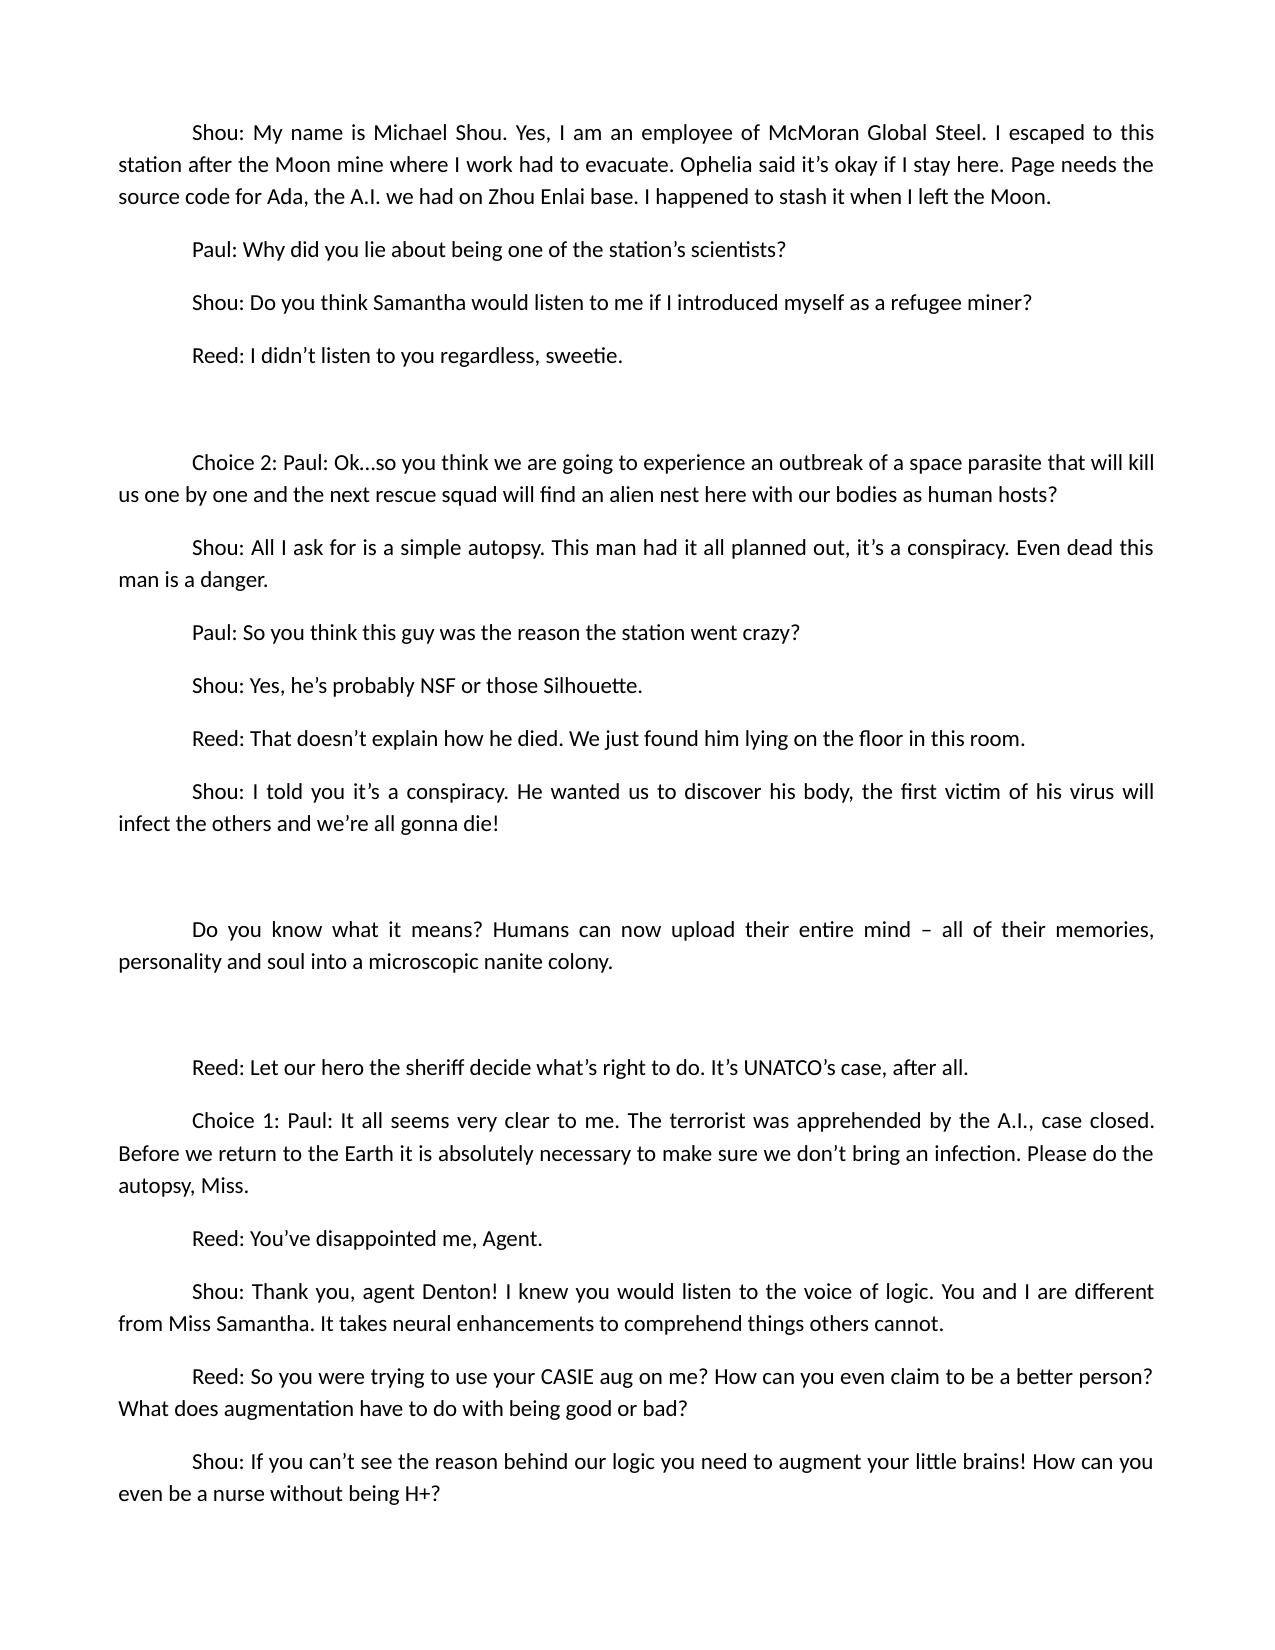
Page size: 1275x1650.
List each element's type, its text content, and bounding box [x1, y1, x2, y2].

text Paul: Why did you lie about being one of the station’s scientists? [118, 236, 1157, 263]
text Reed: You’ve disappointed me, Agent. [118, 1224, 1157, 1252]
text Shou: My name is Michael Shou. Yes, I am an employee of McMoran Global Steel. I escaped to this station after the Moon mine where I work had to evacuate. Ophelia said it’s okay if I stay here. Page needs the source code for Ada, the A.I. we had on Zhou Enlai base. I happened to stash it when I left the Moon. [118, 118, 1157, 211]
text Choice 1: Paul: It all seems very clear to me. The terrorist was apprehended by the A.I., case closed. Before we return to the Earth it is absolutely necessary to make sure we don’t bring an infection. Please do the autopsy, Miss. [118, 1107, 1157, 1199]
text Shou: All I ask for is a simple autopsy. This man had it all planned out, it’s a conspiracy. Even dead this man is a danger. [118, 533, 1157, 593]
text Shou: Yes, he’s probably NSF or those Silhouette. [118, 671, 1157, 699]
text Shou: I told you it’s a conspiracy. He wanted us to discover his body, the first victim of his virus will infect the others and we’re all gonna die! [118, 777, 1157, 837]
text Shou: Thank you, agent Denton! I knew you would listen to the voice of logic. You and I are different from Miss Samantha. It takes neural enhancements to comprehend things others cannot. [118, 1277, 1157, 1337]
text Shou: If you can’t see the reason behind our logic you need to augment your little brains! How can you even be a nurse without being H+? [118, 1447, 1157, 1508]
text Reed: Let our hero the sheriff decide what’s right to do. It’s UNATCO’s case, after all. [118, 1053, 1157, 1082]
text Reed: That doesn’t explain how he died. We just found him lying on the floor in this room. [118, 724, 1157, 752]
text Reed: So you were trying to use your CASIE aug on me? How can you even claim to be a better person? What does augmentation have to do with being good or bad? [118, 1362, 1157, 1422]
text Paul: So you think this guy was the reason the station went crazy? [118, 618, 1157, 646]
text Do you know what it means? Humans can now upload their entire mind – all of their memories, personality and soul into a microscopic nanite colony. [118, 915, 1157, 976]
text Shou: Do you think Samantha would listen to me if I introduced myself as a refugee miner? [118, 288, 1157, 317]
text Reed: I didn’t listen to you regardless, sweetie. [118, 342, 1157, 369]
text Choice 2: Paul: Ok…so you think we are going to experience an outbreak of a space parasite that will kill us one by one and the next rescue squad will find an alien nest here with our bodies as human hosts? [118, 448, 1157, 508]
